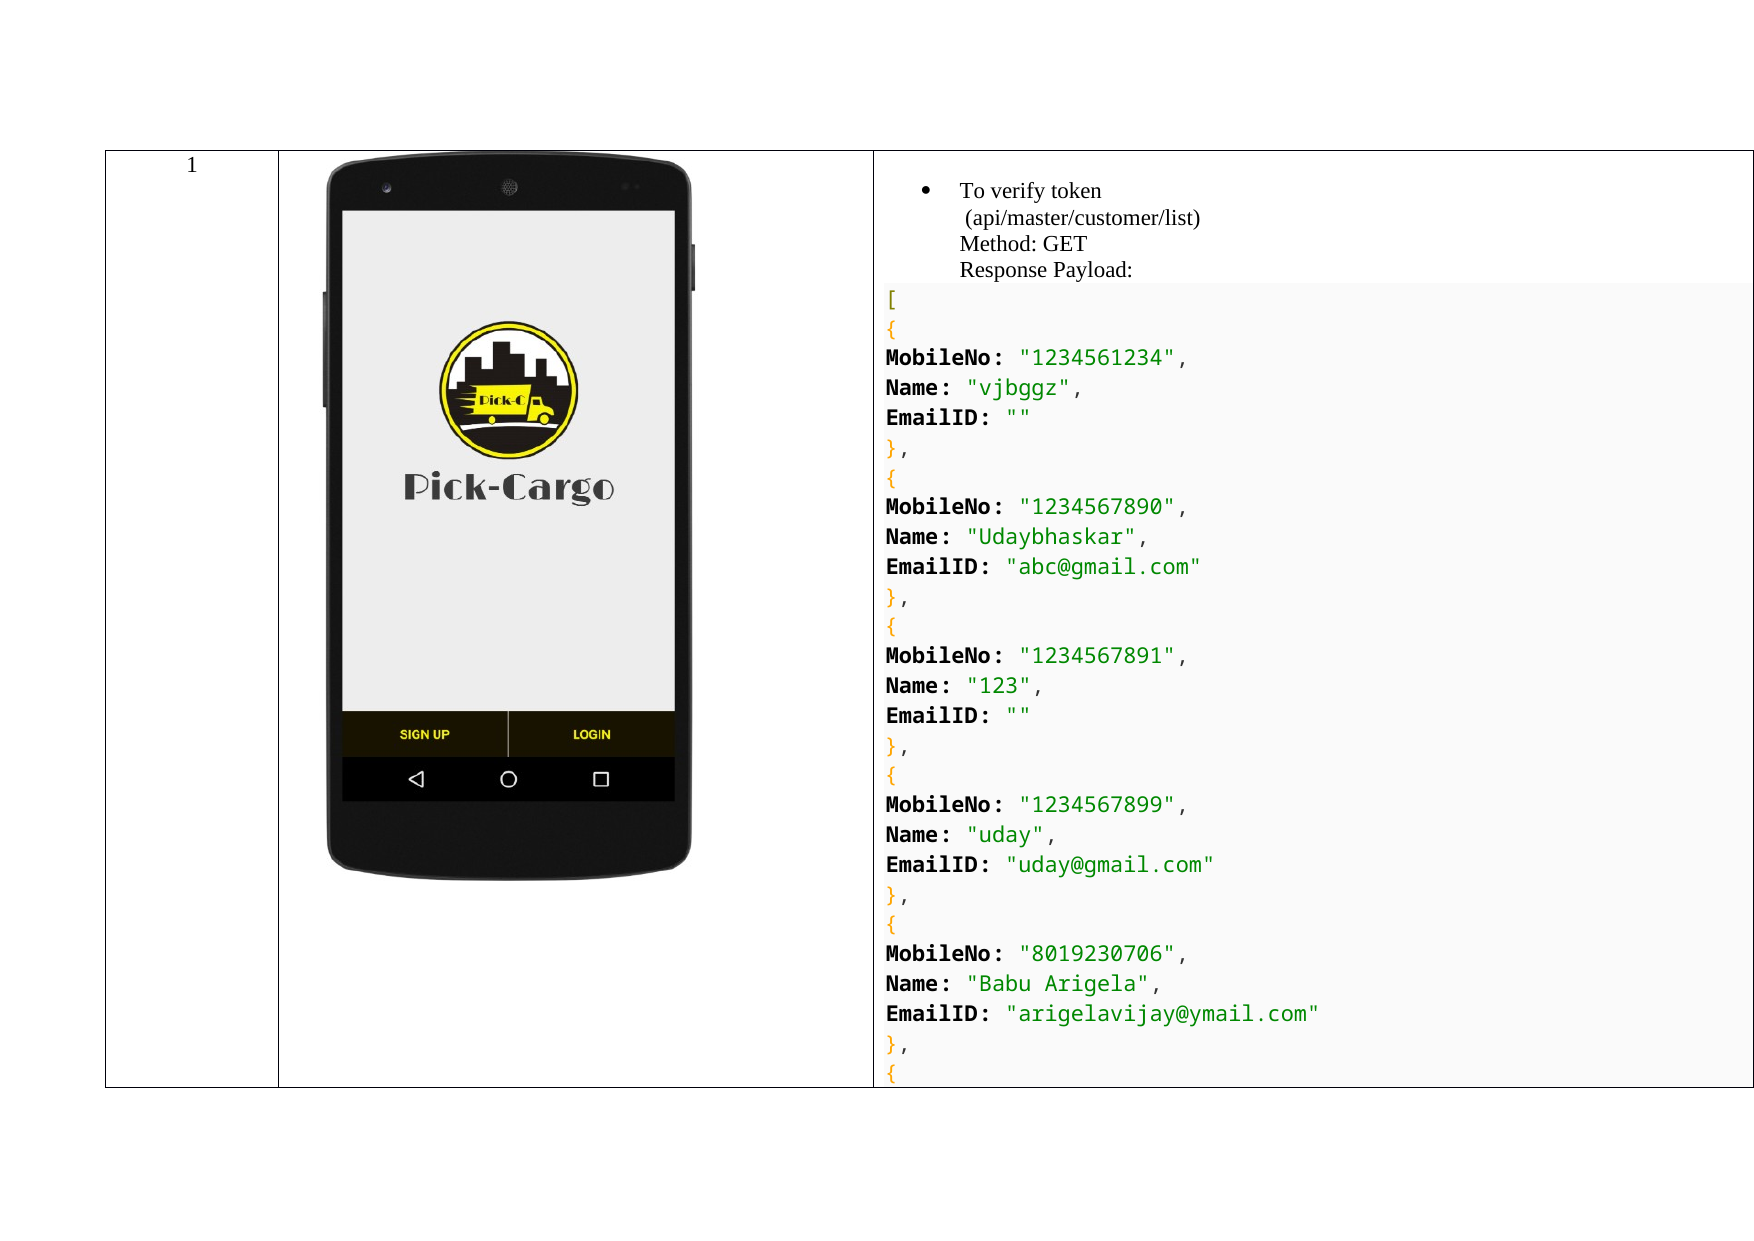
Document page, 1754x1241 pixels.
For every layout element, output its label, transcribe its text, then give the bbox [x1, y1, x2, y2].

picture [289, 151, 728, 881]
table_cell 1 [106, 151, 278, 1087]
table_cell [279, 151, 873, 1087]
table_cell To verify token (api/master/customer/list) Method: GET Response Payload: [ { "MobileNo": "1234561234", "Name": "vjbggz", "EmailID": "" }, { "MobileNo": "1234567890", "Name": "Udaybhaskar", "EmailID": "abc@gmail.com" }, { "MobileNo": "1234567891", "Name": "123", "EmailID": "" }, { "MobileNo": "1234567899", "Name": "uday", "EmailID": "uday@gmail.com" }, { "MobileNo": "8019230706", "Name": "Babu Arigela", "EmailID": "arigelavijay@ymail.com" }, { "MobileNo": "8977538684", "Name": "Udaybhaskar", "EmailID": "udayfionics@gmail.com" }, { "MobileNo": "8977538689", "Name": "Uday", "EmailID": "uday2@gmail.com" }, { "MobileNo": "9848853542", "Name": "sridhar", "EmailID": "" }, { "MobileNo": "9885217825", "Name": "sudarshan", "EmailID": "ragsarma@gmail.com" }, { "MobileNo": "9963849994", "Name": "sridhar", "EmailID": "paruchuri.sridhar@gmail.com" }, { "MobileNo": "9963849999", "Name": "sridh", "EmailID": "" }, { "MobileNo": "9966586830", "Name": "Vijaya Babu Arigela", "EmailID": "arigelavijayababu@gmail.com" } ] [874, 151, 1753, 1087]
